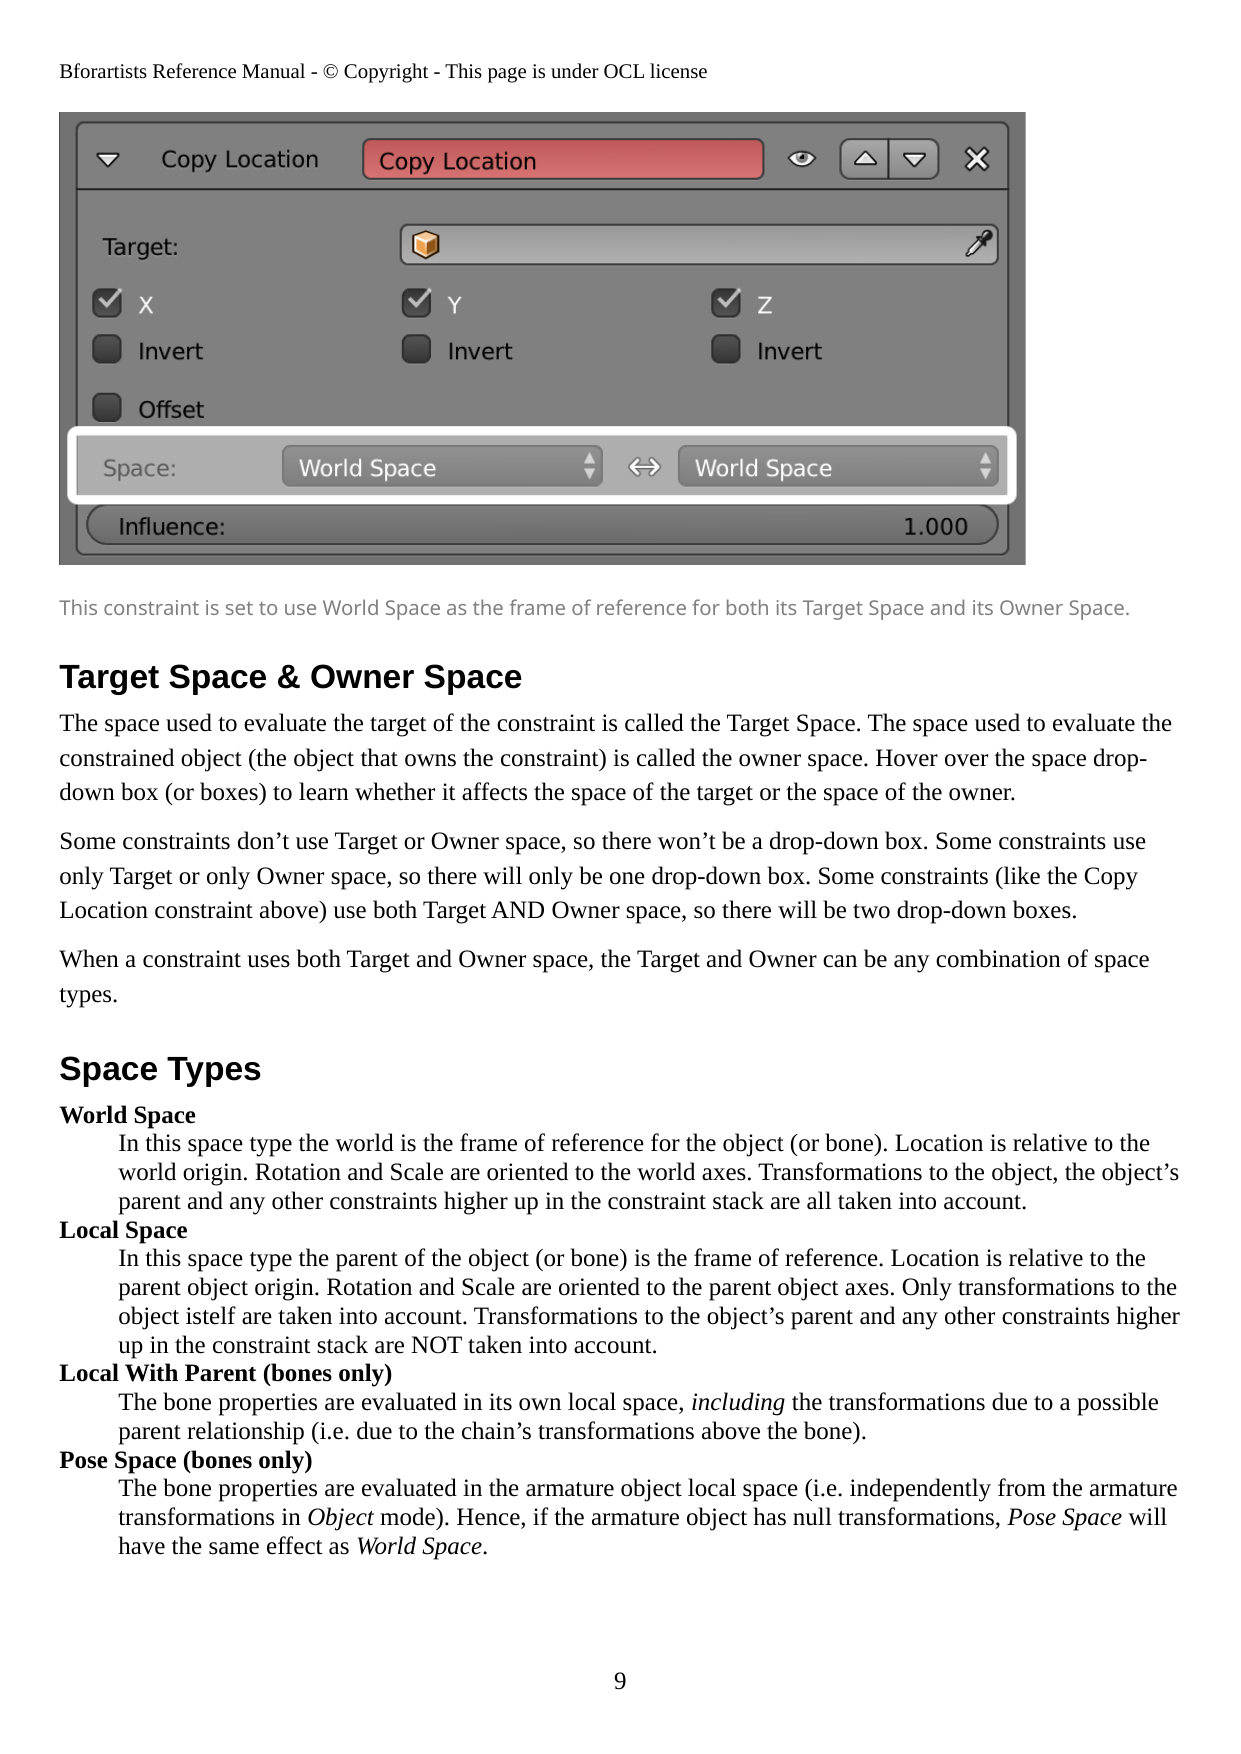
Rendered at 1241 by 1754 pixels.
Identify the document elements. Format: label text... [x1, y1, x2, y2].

list The bone properties are evaluated in the armature object local space (i.e. independently from the armature transformations in Object mode). Hence, if the armature object has null transformations, Pose Space will have the same effect as World Space. [118, 1473, 1181, 1560]
subtitle Target Space & Owner Space [59, 657, 1181, 696]
text When a constraint uses both Target and Owner space, the Target and Owner can be any combination of space types. [59, 944, 1181, 1007]
picture [59, 112, 1026, 565]
list In this space type the parent of the object (or bone) is the frame of reference. Location is relative to the parent object origin. Rotation and Scale are oriented to the parent object axes. Only transformations to the object istelf are taken into account. Transformations to the object’s parent and any other constraints higher up in the constraint stack are NOT taken into account. [118, 1243, 1181, 1358]
subtitle Local With Parent (bones only) [59, 1358, 1181, 1387]
list The bone properties are evaluated in its own local space, including the transformations due to a possible parent relationship (i.e. due to the chain’s transformations above the bone). [118, 1387, 1181, 1445]
subtitle Space Types [59, 1049, 1181, 1087]
text This constraint is set to use World Space as the frame of reference for both its Target Space and its Owner Space. [59, 590, 1181, 622]
subtitle Local Space [59, 1215, 1181, 1243]
text Some constraints don’t use Target or Owner space, so there won’t be a drop-down box. Some constraints use only Target or only Owner space, so there will only be one drop-down box. Some constraints (like the Copy Location constraint above) use both Target AND Owner space, so there will be two drop-down boxes. [59, 826, 1181, 924]
text The space used to evaluate the target of the constraint is called the Target Space. The space used to evaluate the constrained object (the object that owns the constraint) is called the owner space. Hover over the space drop-down box (or boxes) to learn whether it affects the space of the target or the space of the owner. [59, 708, 1181, 806]
subtitle Pose Space (bones only) [59, 1445, 1181, 1473]
subtitle World Space [59, 1100, 1181, 1128]
list In this space type the world is the frame of reference for the object (or bone). Location is relative to the world origin. Rotation and Scale are oriented to the world axes. Transformations to the object, the object’s parent and any other constraints higher up in the constraint stack are all taken into account. [118, 1128, 1181, 1215]
